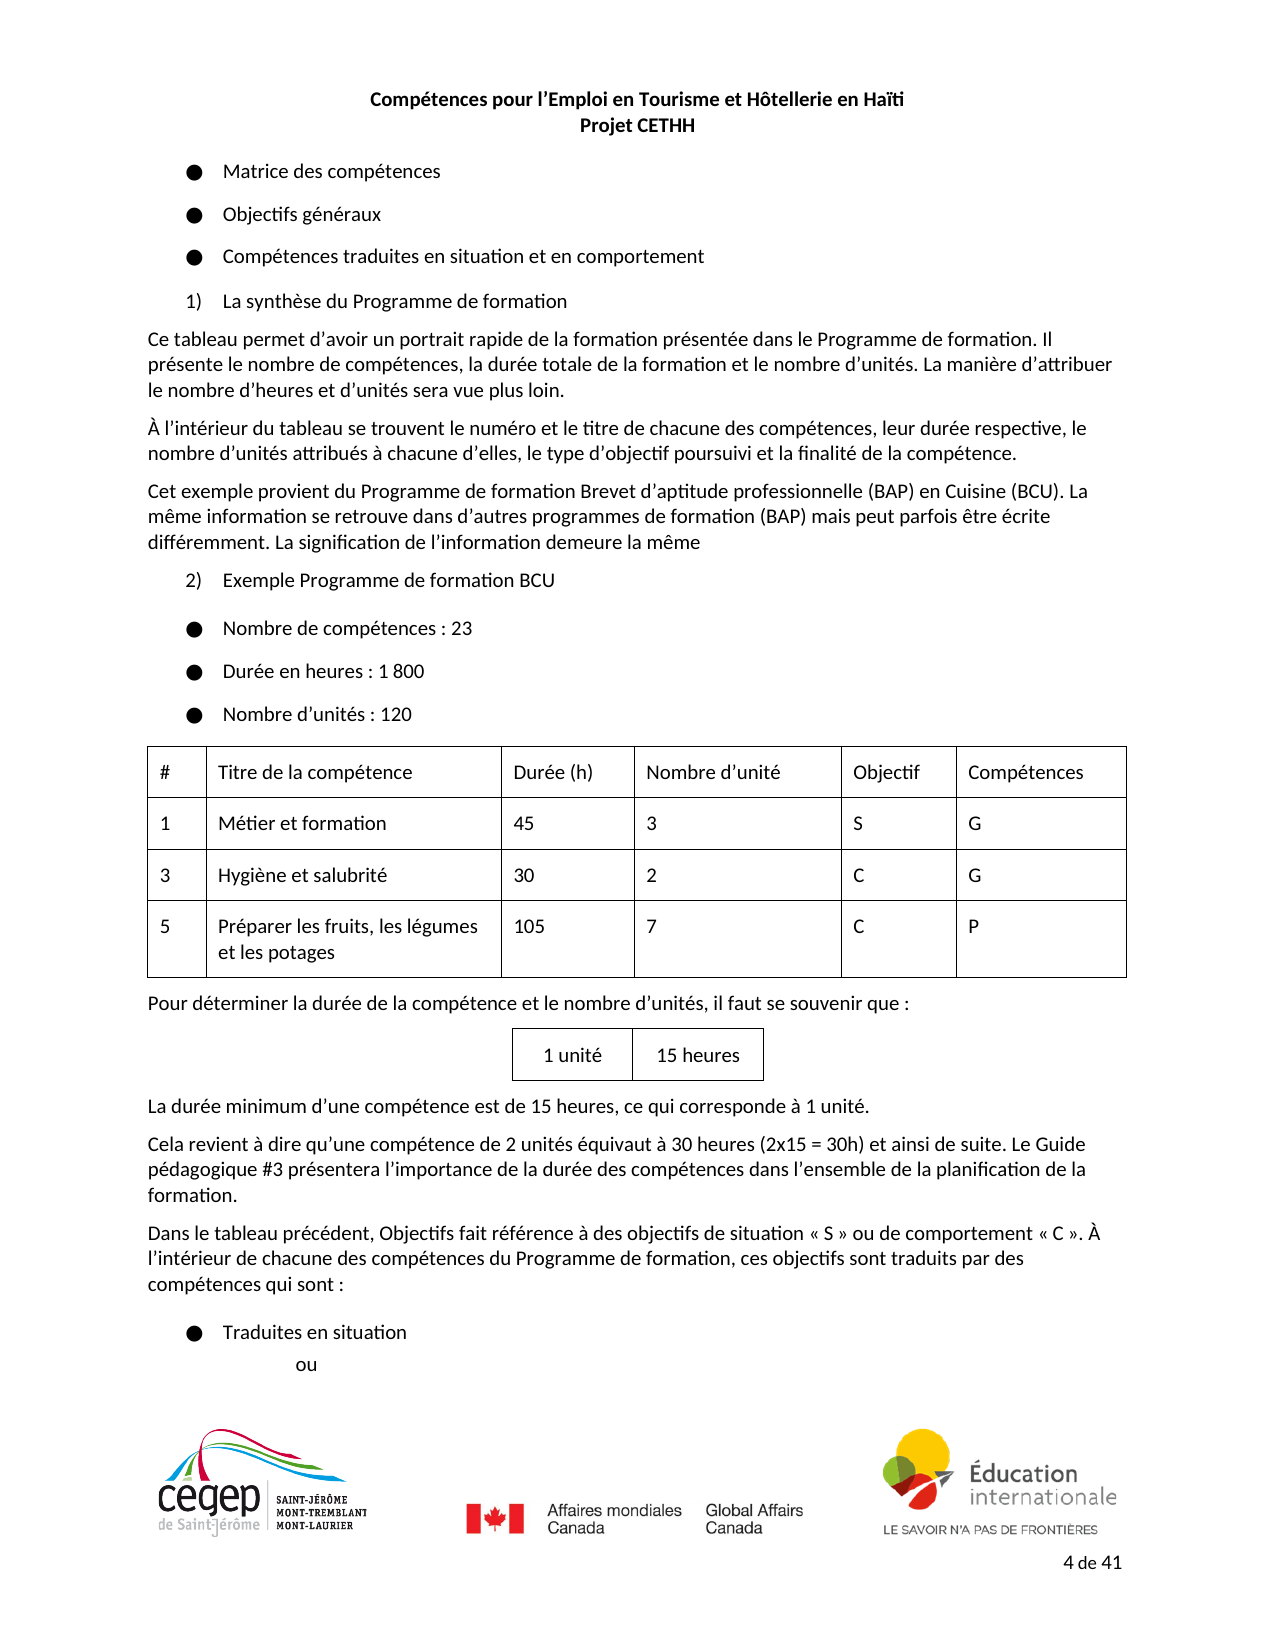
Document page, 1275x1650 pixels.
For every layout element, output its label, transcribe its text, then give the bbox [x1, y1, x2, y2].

table_cell G [957, 850, 1126, 900]
table_cell Hygiène et salubrité [207, 850, 501, 900]
text Cela revient à dire qu’une compétence de 2 unités équivaut à 30 heures (2x15 = 30h) et ainsi de suite. Le Guide pédagogique #3 présentera l’importance de la durée des compétences dans l’ensemble de la planification de la formation. [148, 1131, 1127, 1207]
table_cell 1 [148, 798, 206, 848]
text ou [260, 1351, 1127, 1377]
table_cell G [957, 798, 1126, 848]
table_cell 7 [635, 901, 841, 977]
list Traduites en situation [185, 1309, 1127, 1351]
table_header Titre de la compétence [207, 747, 501, 797]
text Ce tableau permet d’avoir un portrait rapide de la formation présentée dans le Programme de formation. Il présente le nombre de compétences, la durée totale de la formation et le nombre d’unités. La manière d’attribuer le nombre d’heures et d’unités sera vue plus loin. [148, 326, 1127, 402]
text La durée minimum d’une compétence est de 15 heures, ce qui corresponde à 1 unité. [148, 1093, 1127, 1119]
table_header # [148, 747, 206, 797]
list Durée en heures : 1 800 [185, 648, 1127, 690]
list Objectifs généraux [185, 190, 1127, 233]
table_cell C [842, 901, 956, 977]
list Matrice des compétences [185, 148, 1127, 190]
table_cell Préparer les fruits, les légumes et les potages [207, 901, 501, 977]
picture [882, 1428, 1117, 1537]
table_cell C [842, 850, 956, 900]
table_header Compétences [957, 747, 1126, 797]
text Dans le tableau précédent, Objectifs fait référence à des objectifs de situation « S » ou de comportement « C ». À l’intérieur de chacune des compétences du Programme de formation, ces objectifs sont traduits par des compétences qui sont : [148, 1220, 1127, 1296]
list Nombre d’unités : 120 [185, 690, 1127, 733]
table_cell 5 [148, 901, 206, 977]
table_header 1 unité [513, 1029, 632, 1080]
text Cet exemple provient du Programme de formation Brevet d’aptitude professionnelle (BAP) en Cuisine (BCU). La même information se retrouve dans d’autres programmes de formation (BAP) mais peut parfois être écrite différemment. La signification de l’information demeure la même [148, 478, 1127, 554]
list Nombre de compétences : 23 [185, 605, 1127, 648]
list Compétences traduites en situation et en comportement [185, 233, 1127, 276]
table_header Objectif [842, 747, 956, 797]
subtitle La synthèse du Programme de formation [185, 288, 1127, 314]
table_header 15 heures [633, 1029, 763, 1080]
text À l’intérieur du tableau se trouvent le numéro et le titre de chacune des compétences, leur durée respective, le nombre d’unités attribués à chacune d’elles, le type d’objectif poursuivi et la finalité de la compétence. [148, 415, 1127, 466]
picture [158, 1429, 367, 1537]
table_cell 2 [635, 850, 841, 900]
table_cell 45 [502, 798, 634, 848]
table_cell 3 [148, 850, 206, 900]
table_header Nombre d’unité [635, 747, 841, 797]
text Pour déterminer la durée de la compétence et le nombre d’unités, il faut se souvenir que : [148, 990, 1127, 1016]
table_cell 105 [502, 901, 634, 977]
table_cell 30 [502, 850, 634, 900]
table_cell 3 [635, 798, 841, 848]
table_header Durée (h) [502, 747, 634, 797]
table_cell S [842, 798, 956, 848]
subtitle Exemple Programme de formation BCU [185, 567, 1127, 592]
table_cell Métier et formation [207, 798, 501, 848]
picture [466, 1500, 803, 1537]
table_cell P [957, 901, 1126, 977]
